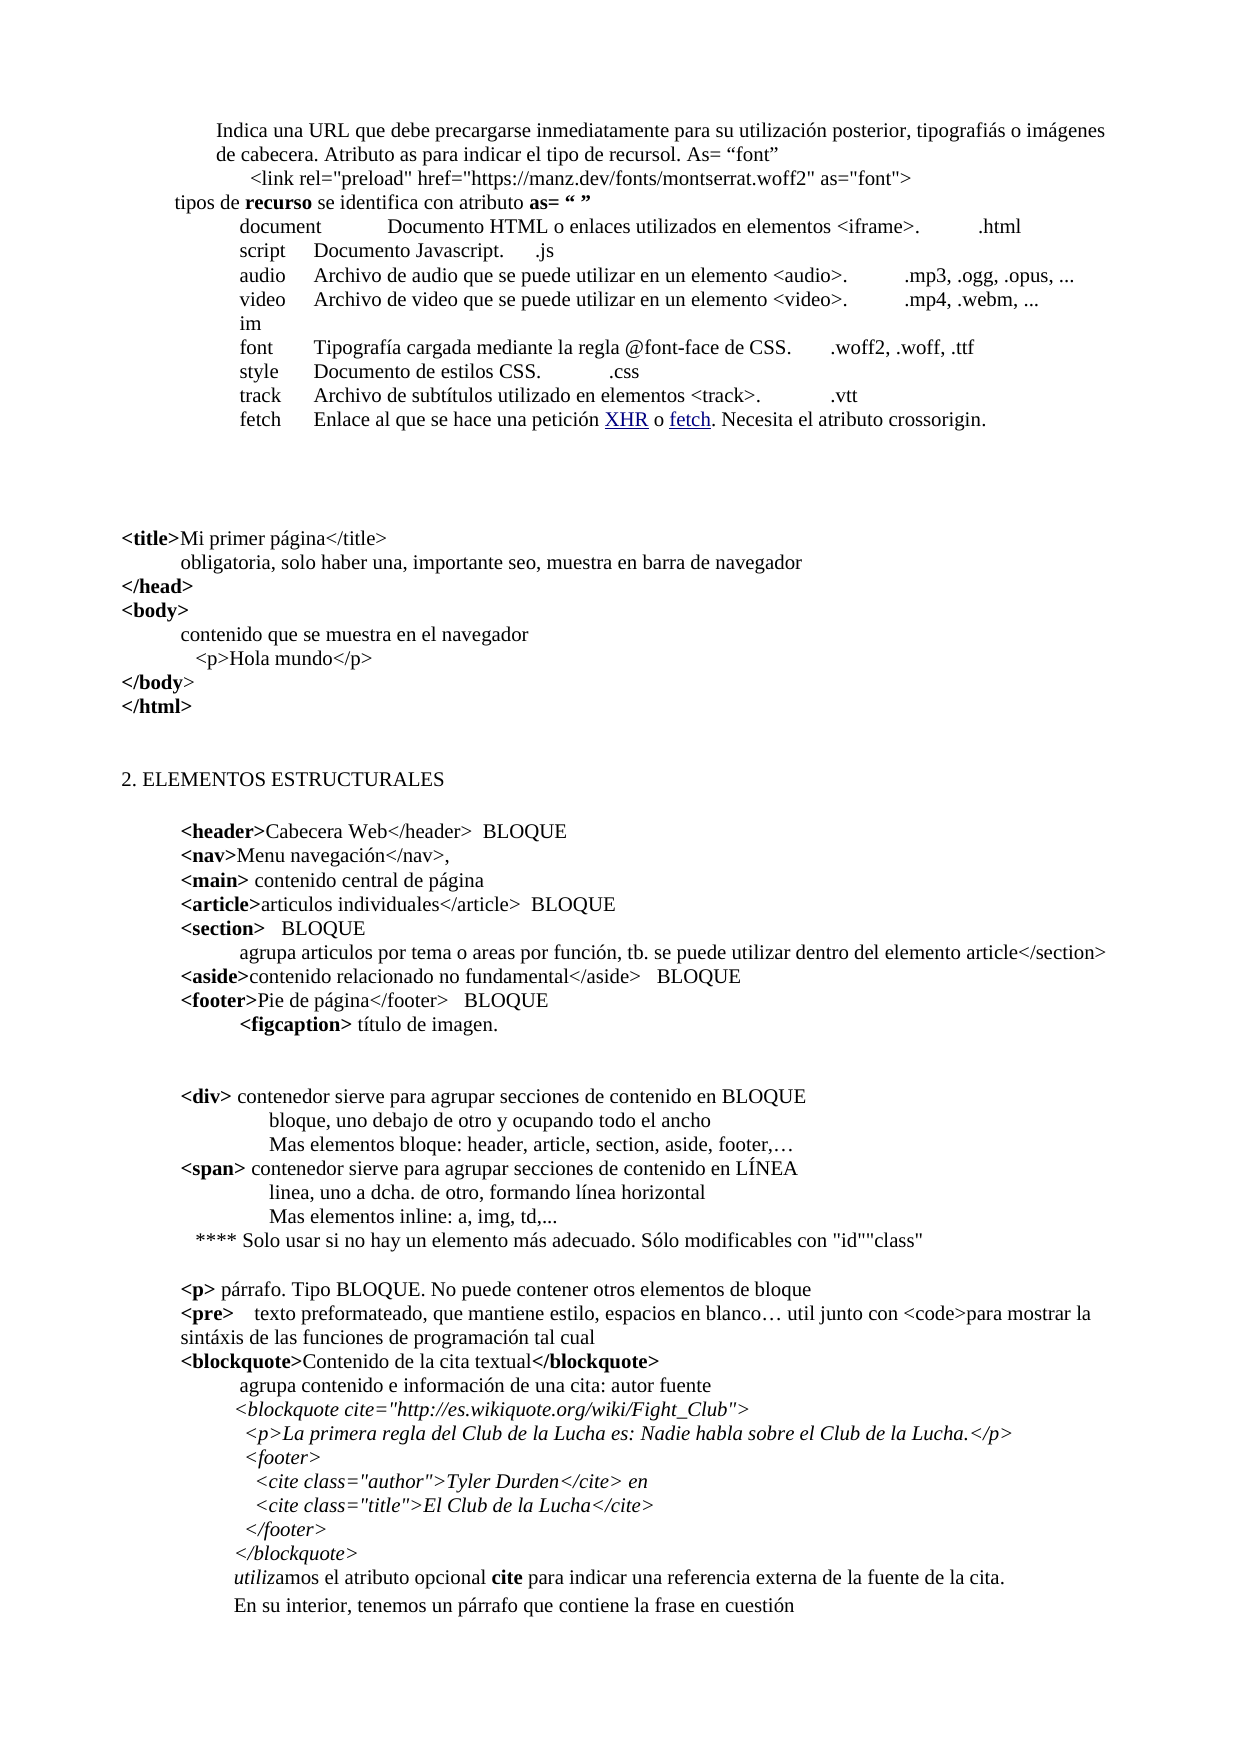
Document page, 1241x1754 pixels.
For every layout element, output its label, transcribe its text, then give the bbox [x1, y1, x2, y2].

text <footer> [233, 1445, 1122, 1469]
text fetch Enlace al que se hace una petición XHR o fetch. Necesita el atributo crossorigin. [239, 407, 1122, 431]
text <nav>Menu navegación</nav>, [180, 843, 1122, 867]
text utilizamos el atributo opcional cite para indicar una referencia externa de la fuente de la cita. [233, 1565, 1122, 1589]
text </head> [121, 574, 1122, 598]
text En su interior, tenemos un párrafo que contiene la frase en cuestión [233, 1593, 1122, 1617]
text </body> [121, 670, 1122, 694]
text 2. ELEMENTOS ESTRUCTURALES [121, 767, 1122, 791]
text video Archivo de video que se puede utilizar en un elemento <video>. .mp4, .webm, ... [239, 287, 1122, 311]
text <section> BLOQUE [180, 916, 1122, 940]
text <p>Hola mundo</p> [121, 646, 1122, 670]
text <blockquote>Contenido de la cita textual</blockquote> [180, 1349, 1122, 1373]
text im [239, 311, 1122, 335]
text track Archivo de subtítulos utilizado en elementos <track>. .vtt [239, 383, 1122, 407]
text Mas elementos bloque: header, article, section, aside, footer,… [121, 1132, 1122, 1156]
text style Documento de estilos CSS. .css [239, 359, 1122, 383]
text <aside>contenido relacionado no fundamental</aside> BLOQUE [180, 964, 1122, 988]
text bloque, uno debajo de otro y ocupando todo el ancho [121, 1108, 1122, 1132]
text <link rel="preload" href="https://manz.dev/fonts/montserrat.woff2" as="font"> [239, 166, 1122, 190]
text document Documento HTML o enlaces utilizados en elementos <iframe>. .html [239, 214, 1122, 238]
text obligatoria, solo haber una, importante seo, muestra en barra de navegador [180, 550, 1122, 574]
text <pre> texto preformateado, que mantiene estilo, espacios en blanco… util junto con <code>para mostrar la sintáxis de las funciones de programación tal cual [180, 1301, 1122, 1349]
text </blockquote> [233, 1541, 1122, 1565]
text <title>Mi primer página</title> [121, 526, 1122, 550]
text <cite class="title">El Club de la Lucha</cite> [233, 1493, 1122, 1517]
text <blockquote cite="http://es.wikiquote.org/wiki/Fight_Club"> [233, 1397, 1122, 1421]
text <figcaption> título de imagen. [239, 1012, 1122, 1036]
text Indica una URL que debe precargarse inmediatamente para su utilización posterior, tipografiás o imágenes de cabecera. Atributo as para indicar el tipo de recursol. As= “font” [216, 118, 1122, 166]
text script Documento Javascript. .js [239, 238, 1122, 262]
text <p> párrafo. Tipo BLOQUE. No puede contener otros elementos de bloque [180, 1277, 1122, 1301]
text <p>La primera regla del Club de la Lucha es: Nadie habla sobre el Club de la Lucha.</p> [233, 1421, 1122, 1445]
text <cite class="author">Tyler Durden</cite> en [233, 1469, 1122, 1493]
text <footer>Pie de página</footer> BLOQUE [180, 988, 1122, 1012]
text <article>articulos individuales</article> BLOQUE [180, 892, 1122, 916]
text audio Archivo de audio que se puede utilizar en un elemento <audio>. .mp3, .ogg, .opus, ... [239, 262, 1122, 287]
text <header>Cabecera Web</header> BLOQUE [180, 819, 1122, 843]
text contenido que se muestra en el navegador [180, 622, 1122, 646]
text agrupa contenido e información de una cita: autor fuente [239, 1373, 1122, 1397]
text **** Solo usar si no hay un elemento más adecuado. Sólo modificables con "id""class" [121, 1228, 1122, 1252]
text font Tipografía cargada mediante la regla @font-face de CSS. .woff2, .woff, .ttf [239, 335, 1122, 359]
text <body> [121, 598, 1122, 622]
text <main> contenido central de página [180, 867, 1122, 892]
text <div> contenedor sierve para agrupar secciones de contenido en BLOQUE [180, 1084, 1122, 1108]
text linea, uno a dcha. de otro, formando línea horizontal [121, 1180, 1122, 1204]
text agrupa articulos por tema o areas por función, tb. se puede utilizar dentro del elemento article</section> [239, 940, 1122, 964]
text </footer> [233, 1517, 1122, 1541]
text Mas elementos inline: a, img, td,... [121, 1204, 1122, 1228]
text </html> [121, 694, 1122, 718]
text <span> contenedor sierve para agrupar secciones de contenido en LÍNEA [180, 1156, 1122, 1180]
text tipos de recurso se identifica con atributo as= “ ” [174, 190, 1122, 214]
